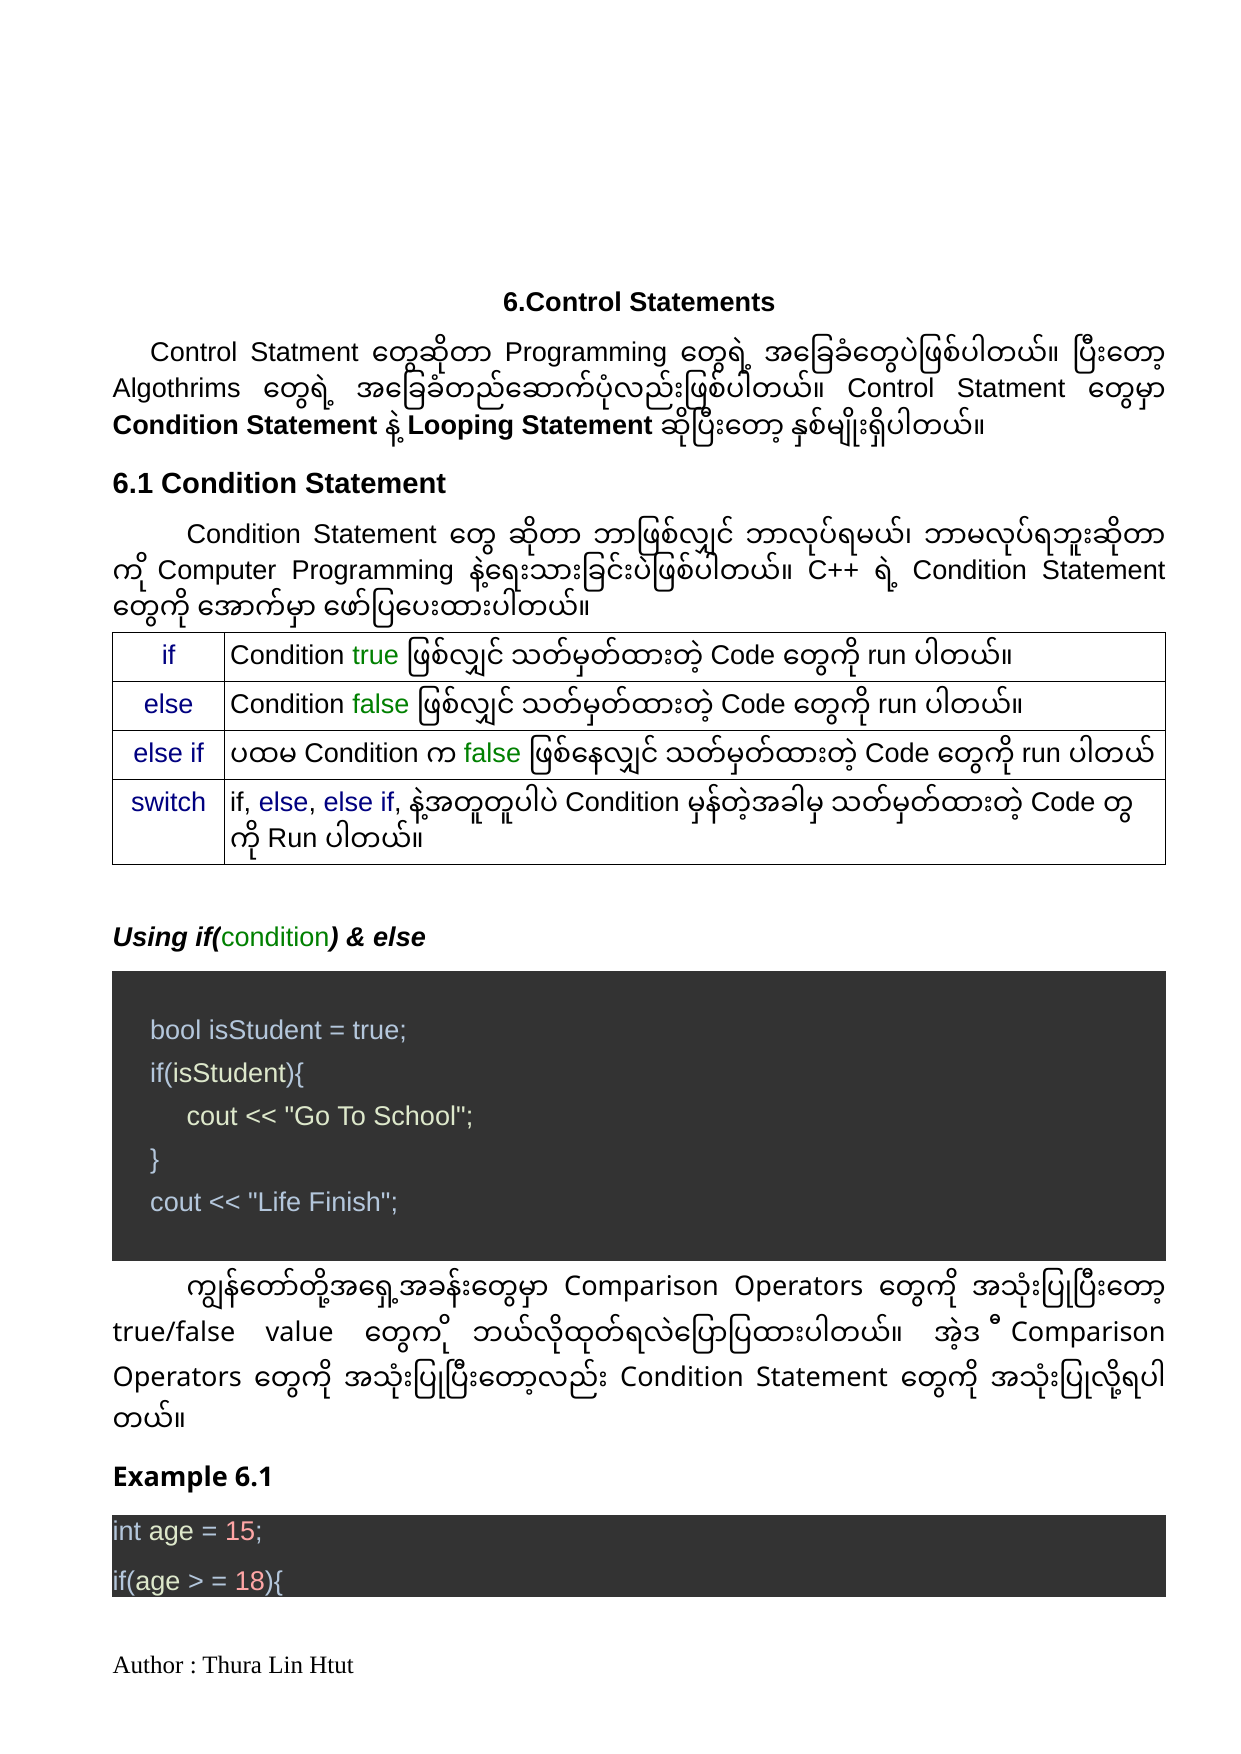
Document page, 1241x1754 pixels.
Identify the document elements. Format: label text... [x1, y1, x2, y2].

text if(age > = 18){ [112, 1565, 1166, 1597]
subtitle Using if(condition) & else [112, 921, 1166, 952]
table_cell else if [113, 731, 224, 779]
subtitle 6.1 Condition Statement [112, 466, 1166, 499]
table_cell if, else, else if, နဲ့အတူတူပါပဲ Condition မှန်တဲ့အခါမှ သတ်မှတ်ထားတဲ့ Code တွကို Run ပါတယ်။ [225, 780, 1165, 864]
table_header if [113, 633, 224, 681]
table_header Condition true ဖြစ်လျှင် သတ်မှတ်ထားတဲ့ Code တွေကို run ပါတယ်။ [225, 633, 1165, 681]
table_cell else [113, 682, 224, 730]
text if(isStudent){ [112, 1057, 1166, 1088]
text Condition Statement တွေ ဆိုတာ ဘာဖြစ်လျှင် ဘာလုပ်ရမယ်၊ ဘာမလုပ်ရဘူးဆိုတာကို Computer Programming နဲ့ရေးသားခြင်းပဲဖြစ်ပါတယ်။ C++ ရဲ့ Condition Statement တွေကို အောက်မှာ ဖော်ပြပေးထားပါတယ်။ [112, 518, 1166, 626]
text bool isStudent = true; [112, 1014, 1166, 1045]
subtitle 6.Control Statements [112, 286, 1166, 317]
table_cell Condition false ဖြစ်လျှင် သတ်မှတ်ထားတဲ့ Code တွေကို run ပါတယ်။ [225, 682, 1165, 730]
text } [112, 1143, 1166, 1174]
table_cell ပထမ Condition က false ဖြစ်နေလျှင် သတ်မှတ်ထားတဲ့ Code တွေကို run ပါတယ် [225, 731, 1165, 779]
text int age = 15; [112, 1515, 1166, 1546]
text Control Statment တွေဆိုတာ Programming တွေရဲ့ အခြေခံတွေပဲဖြစ်ပါတယ်။ ပြီးတော့ Algothrims တွေရဲ့ အခြေခံတည်ဆောက်ပုံလည်းဖြစ်ပါတယ်။ Control Statment တွေမှာ Condition Statement နဲ့ Looping Statement ဆိုပြီးတော့ နှစ်မျိုးရှိပါတယ်။ [112, 336, 1166, 445]
table_cell switch [113, 780, 224, 864]
text cout << "Go To School"; [112, 1100, 1166, 1131]
text cout << "Life Finish"; [112, 1186, 1166, 1217]
text Example 6.1 [112, 1458, 1166, 1495]
text ကျွန်တော်တို့အရှေ့အခန်းတွေမှာ Comparison Operators တွေကို အသုံးပြုပြီးတော့ true/false value တွေကို ဘယ်လိုထုတ်ရလဲပြောပြထားပါတယ်။ အဲ့ဒီ Comparison Operators တွေကို အသုံးပြုပြီးတော့လည်း Condition Statement တွေကို အသုံးပြုလို့ရပါတယ်။ [112, 1267, 1166, 1438]
